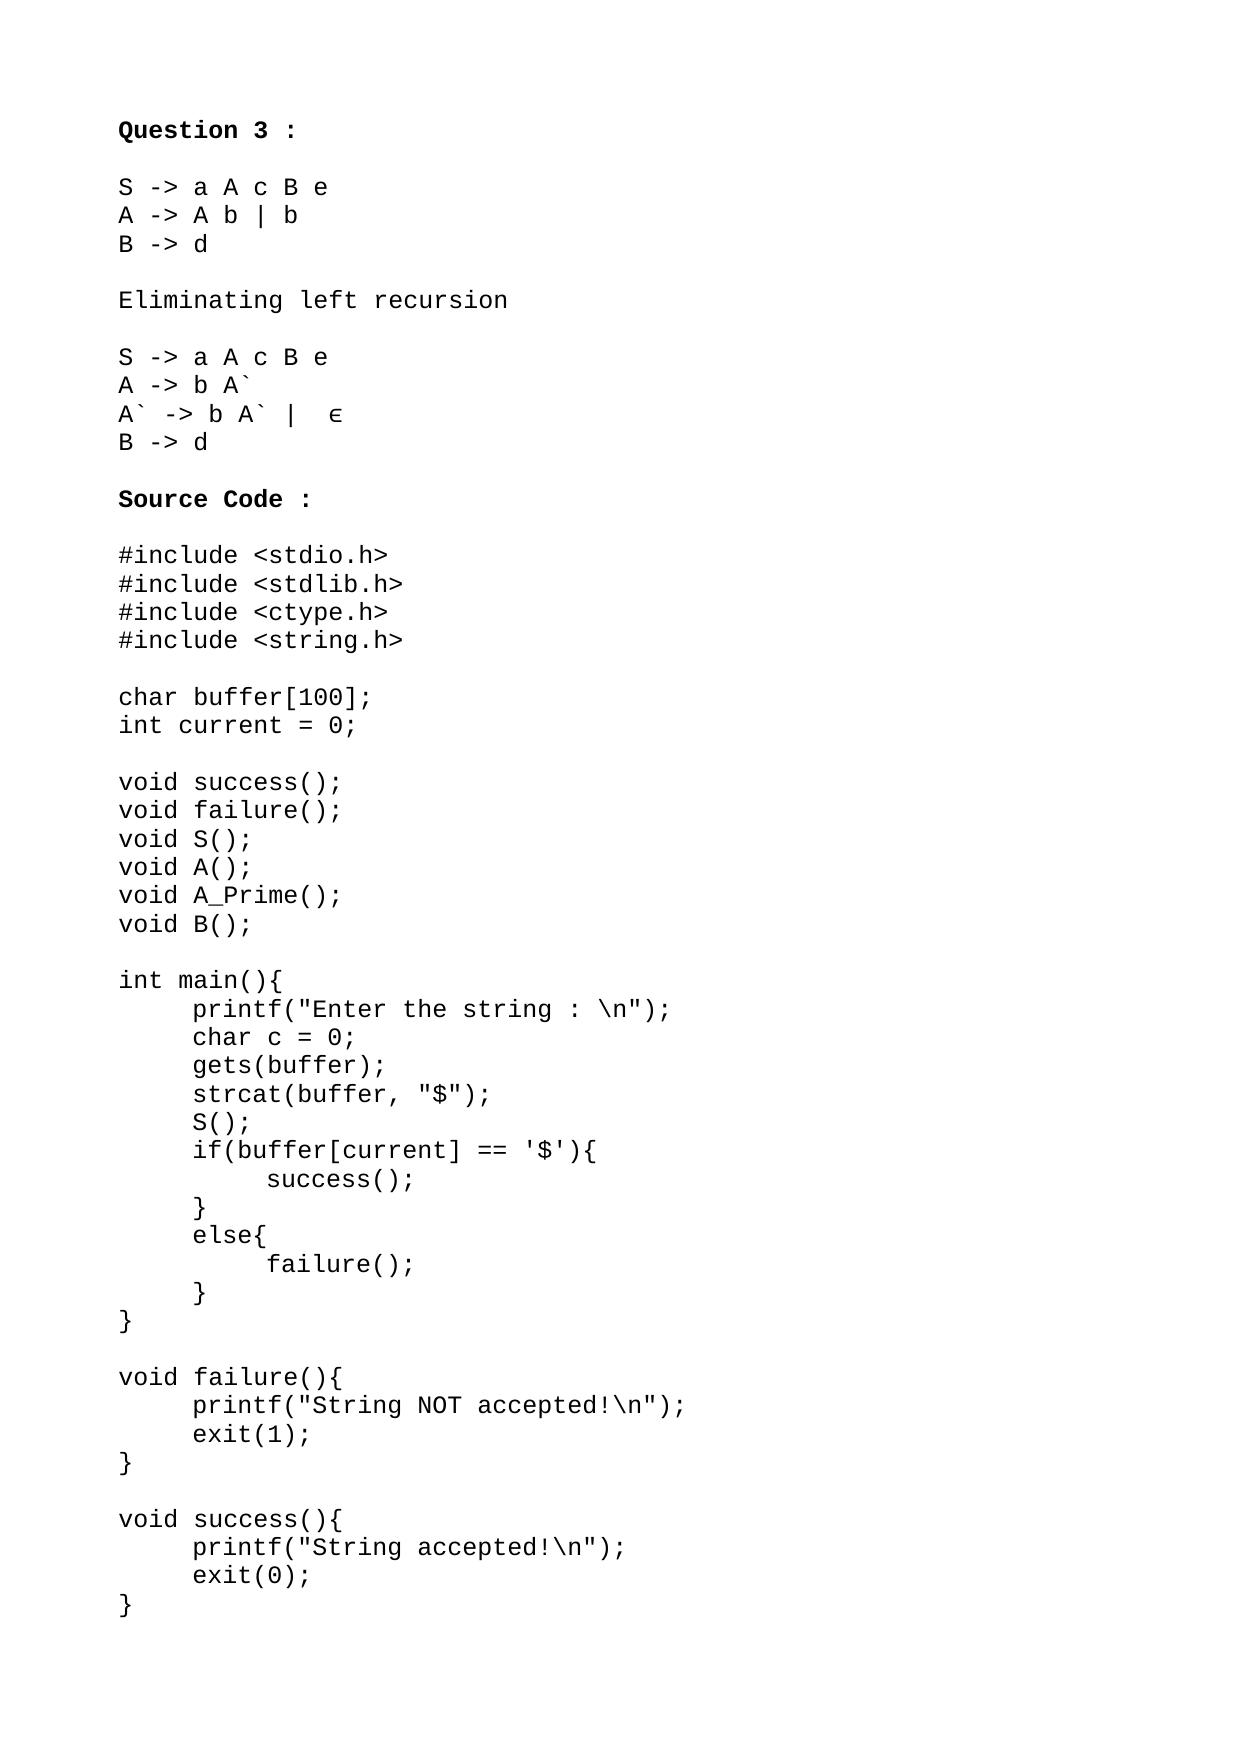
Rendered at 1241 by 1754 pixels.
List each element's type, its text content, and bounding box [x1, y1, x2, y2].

text #include <string.h> [118, 628, 1122, 656]
text printf("Enter the string : \n"); [118, 996, 1122, 1025]
text else{ [118, 1223, 1122, 1251]
text Source Code : [118, 486, 1122, 515]
text } [118, 1195, 1122, 1223]
text void A_Prime(); [118, 883, 1122, 911]
text failure(); [118, 1251, 1122, 1280]
text if(buffer[current] == '$'){ [118, 1138, 1122, 1166]
text void B(); [118, 911, 1122, 940]
text gets(buffer); [118, 1053, 1122, 1081]
text A -> b A` [118, 373, 1122, 401]
text exit(1); [118, 1421, 1122, 1450]
text int main(){ [118, 968, 1122, 996]
text } [118, 1280, 1122, 1308]
text Eliminating left recursion [118, 288, 1122, 316]
text #include <stdio.h> [118, 543, 1122, 571]
text A -> A b | b [118, 203, 1122, 231]
text void failure(){ [118, 1365, 1122, 1393]
text void success(); [118, 770, 1122, 798]
text S(); [118, 1110, 1122, 1138]
text } [118, 1450, 1122, 1478]
text void success(){ [118, 1506, 1122, 1535]
text char c = 0; [118, 1025, 1122, 1053]
text void S(); [118, 826, 1122, 855]
text Question 3 : [118, 118, 1122, 146]
text B -> d [118, 430, 1122, 458]
text B -> d [118, 231, 1122, 260]
text } [118, 1591, 1122, 1620]
text S -> a A c B e [118, 345, 1122, 373]
text void failure(); [118, 798, 1122, 826]
text } [118, 1308, 1122, 1336]
text exit(0); [118, 1563, 1122, 1591]
text success(); [118, 1166, 1122, 1195]
text printf("String NOT accepted!\n"); [118, 1393, 1122, 1421]
text A` -> b A` | ϵ [118, 401, 1122, 430]
text strcat(buffer, "$"); [118, 1081, 1122, 1110]
text void A(); [118, 855, 1122, 883]
text #include <stdlib.h> [118, 571, 1122, 600]
text int current = 0; [118, 713, 1122, 741]
text S -> a A c B e [118, 175, 1122, 203]
text #include <ctype.h> [118, 600, 1122, 628]
text printf("String accepted!\n"); [118, 1535, 1122, 1563]
text char buffer[100]; [118, 685, 1122, 713]
